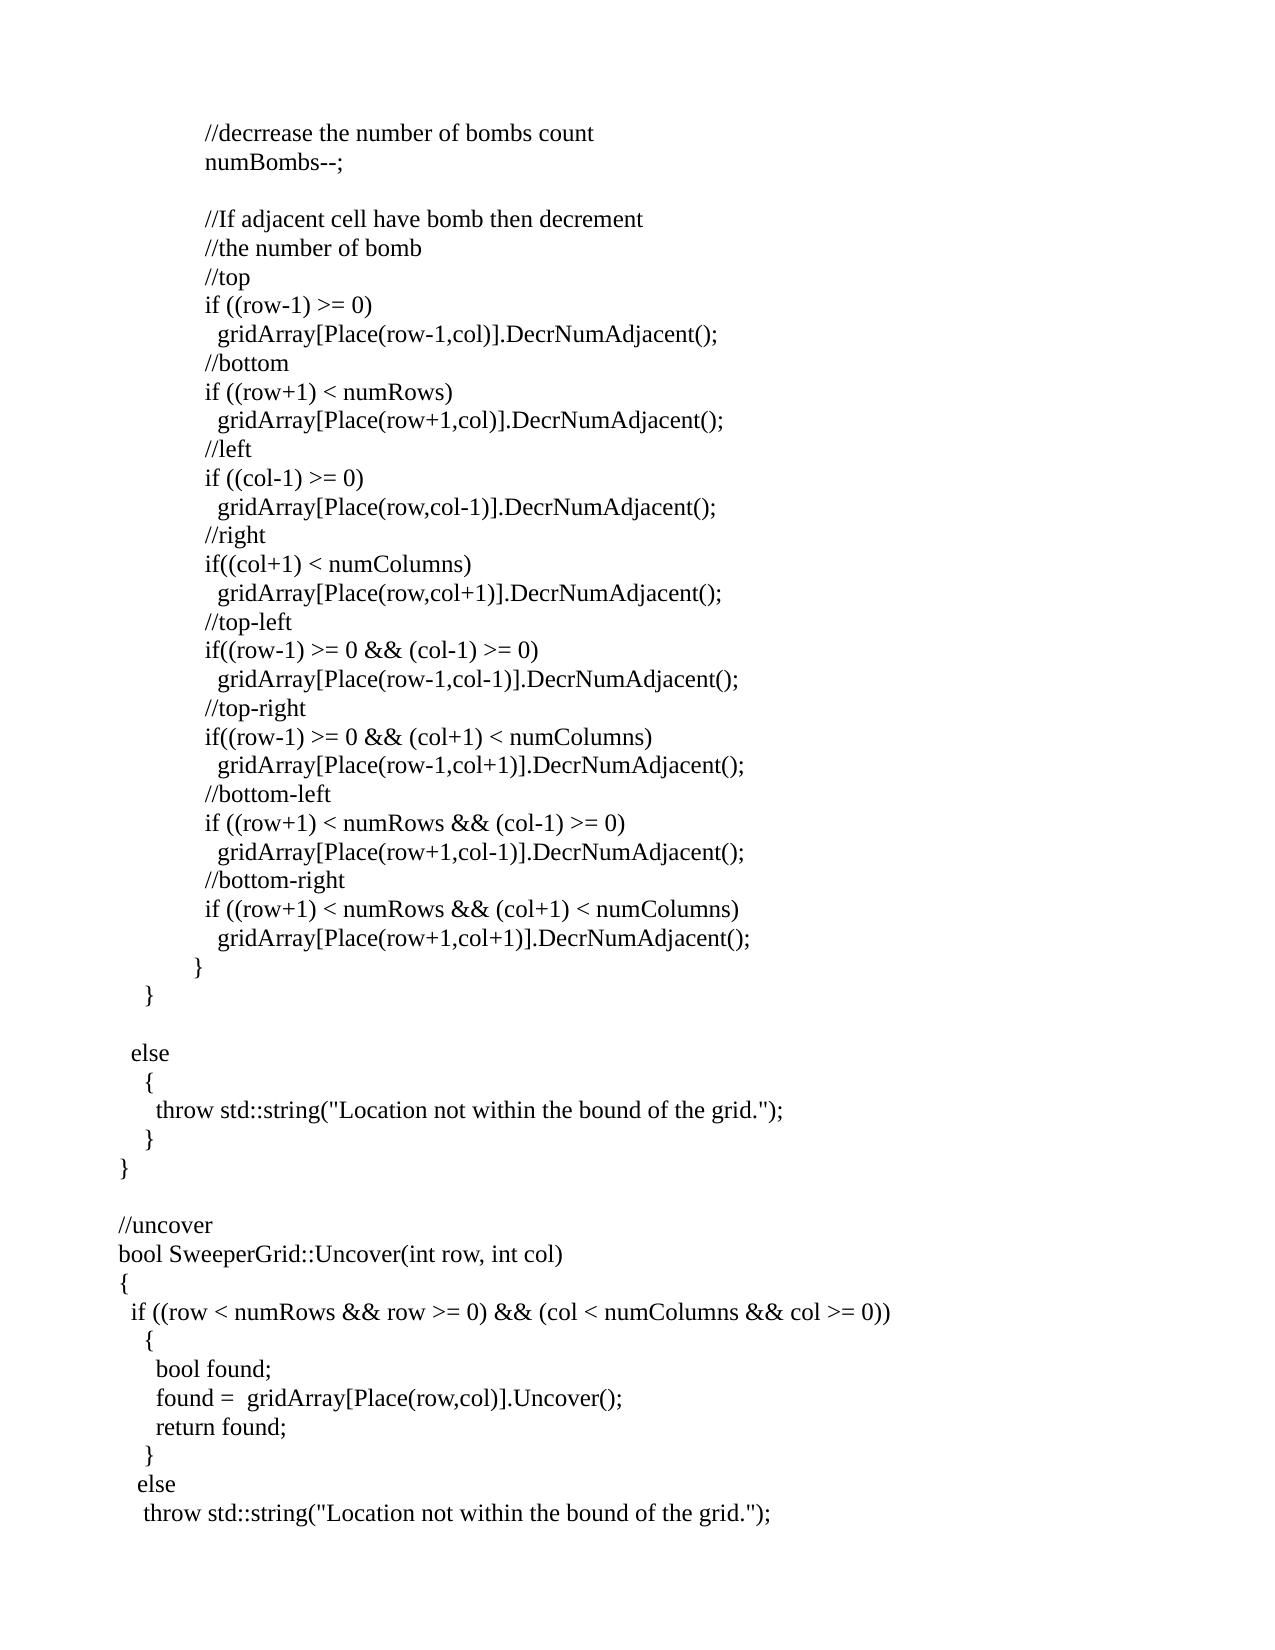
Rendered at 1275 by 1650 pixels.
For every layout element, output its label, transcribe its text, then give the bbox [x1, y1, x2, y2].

text gridArray[Place(row-1,col)].DecrNumAdjacent(); [118, 319, 1157, 348]
text bool SweeperGrid::Uncover(int row, int col) [118, 1239, 1157, 1268]
text found = gridArray[Place(row,col)].Uncover(); [118, 1383, 1157, 1412]
text } [118, 952, 1157, 981]
text if((row-1) >= 0 && (col-1) >= 0) [118, 636, 1157, 664]
text throw std::string("Location not within the bound of the grid."); [118, 1498, 1157, 1527]
text gridArray[Place(row-1,col+1)].DecrNumAdjacent(); [118, 751, 1157, 779]
text if ((row < numRows && row >= 0) && (col < numColumns && col >= 0)) [118, 1297, 1157, 1326]
text if ((row-1) >= 0) [118, 291, 1157, 319]
text gridArray[Place(row+1,col+1)].DecrNumAdjacent(); [118, 923, 1157, 952]
text if ((row+1) < numRows && (col+1) < numColumns) [118, 894, 1157, 923]
text if ((col-1) >= 0) [118, 463, 1157, 492]
text if ((row+1) < numRows) [118, 377, 1157, 406]
text throw std::string("Location not within the bound of the grid."); [118, 1096, 1157, 1124]
text //left [118, 434, 1157, 463]
text { [118, 1067, 1157, 1096]
text if ((row+1) < numRows && (col-1) >= 0) [118, 808, 1157, 837]
text { [118, 1326, 1157, 1354]
text } [118, 981, 1157, 1009]
text } [118, 1124, 1157, 1153]
text //the number of bomb [118, 233, 1157, 262]
text gridArray[Place(row-1,col-1)].DecrNumAdjacent(); [118, 664, 1157, 693]
text //bottom-left [118, 779, 1157, 808]
text //top-left [118, 607, 1157, 636]
text //decrrease the number of bombs count [118, 118, 1157, 147]
text gridArray[Place(row+1,col-1)].DecrNumAdjacent(); [118, 837, 1157, 866]
text if((row-1) >= 0 && (col+1) < numColumns) [118, 722, 1157, 751]
text //top [118, 262, 1157, 291]
text //uncover [118, 1211, 1157, 1239]
text //right [118, 521, 1157, 549]
text else [118, 1038, 1157, 1067]
text return found; [118, 1412, 1157, 1441]
text if((col+1) < numColumns) [118, 549, 1157, 578]
text //top-right [118, 693, 1157, 722]
text } [118, 1153, 1157, 1182]
text gridArray[Place(row,col-1)].DecrNumAdjacent(); [118, 492, 1157, 521]
text else [118, 1469, 1157, 1498]
text gridArray[Place(row+1,col)].DecrNumAdjacent(); [118, 406, 1157, 434]
text } [118, 1441, 1157, 1469]
text //If adjacent cell have bomb then decrement [118, 204, 1157, 233]
text numBombs--; [118, 147, 1157, 176]
text gridArray[Place(row,col+1)].DecrNumAdjacent(); [118, 578, 1157, 607]
text //bottom [118, 348, 1157, 377]
text //bottom-right [118, 866, 1157, 894]
text { [118, 1268, 1157, 1297]
text bool found; [118, 1354, 1157, 1383]
